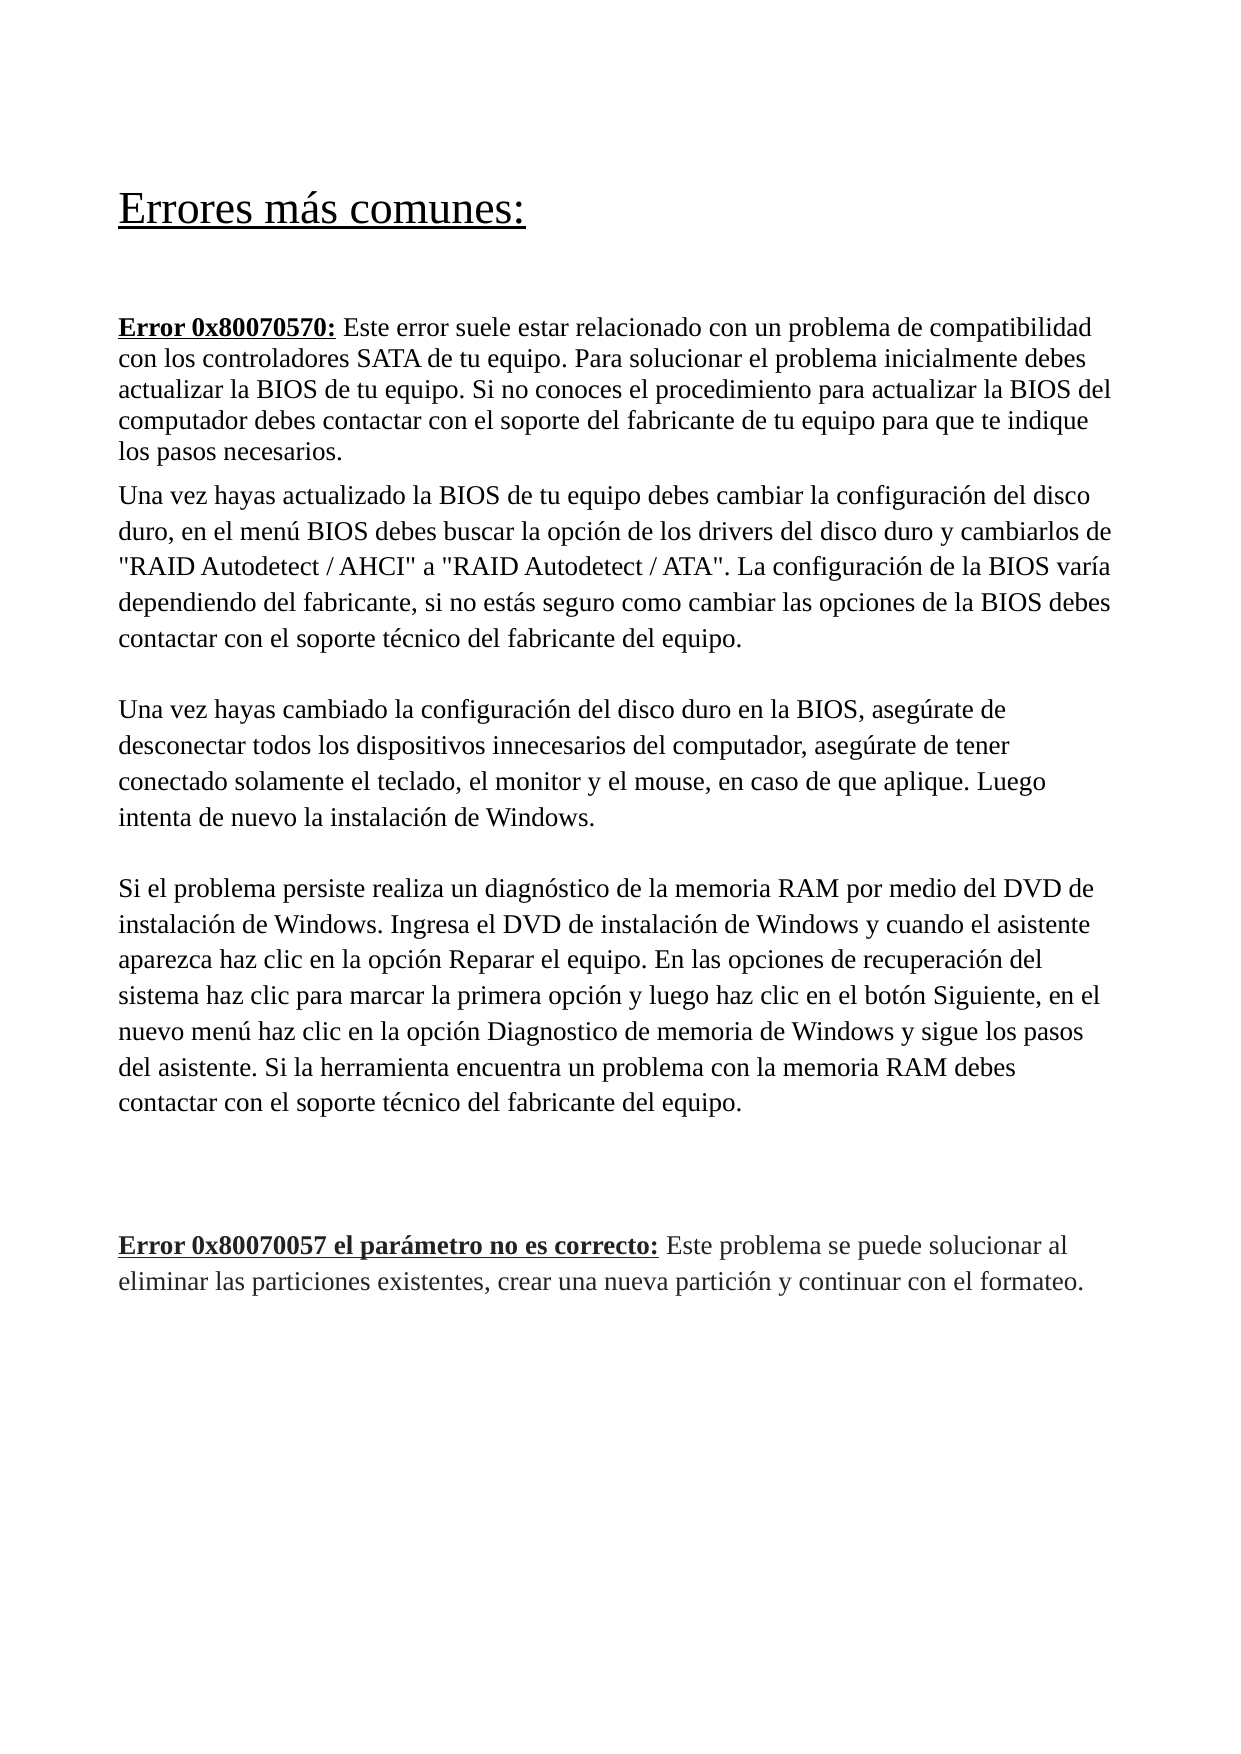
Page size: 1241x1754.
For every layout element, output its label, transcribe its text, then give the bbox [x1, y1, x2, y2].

text Error 0x80070057 el parámetro no es correcto: Este problema se puede solucionar al eliminar las particiones existentes, crear una nueva partición y continuar con el formateo. [118, 1229, 1122, 1296]
subtitle Error 0x80070570: Este error suele estar relacionado con un problema de compatibilidad con los controladores SATA de tu equipo. Para solucionar el problema inicialmente debes actualizar la BIOS de tu equipo. Si no conoces el procedimiento para actualizar la BIOS del computador debes contactar con el soporte del fabricante de tu equipo para que te indique los pasos necesarios. [118, 311, 1122, 467]
text Errores más comunes: [118, 180, 1122, 233]
text Una vez hayas actualizado la BIOS de tu equipo debes cambiar la configuración del disco duro, en el menú BIOS debes buscar la opción de los drivers del disco duro y cambiarlos de "RAID Autodetect / AHCI" a "RAID Autodetect / ATA". La configuración de la BIOS varía dependiendo del fabricante, si no estás seguro como cambiar las opciones de la BIOS debes contactar con el soporte técnico del fabricante del equipo. [118, 479, 1122, 653]
text Una vez hayas cambiado la configuración del disco duro en la BIOS, asegúrate de desconectar todos los dispositivos innecesarios del computador, asegúrate de tener conectado solamente el teclado, el monitor y el mouse, en caso de que aplique. Luego intenta de nuevo la instalación de Windows. [118, 693, 1122, 832]
text Si el problema persiste realiza un diagnóstico de la memoria RAM por medio del DVD de instalación de Windows. Ingresa el DVD de instalación de Windows y cuando el asistente aparezca haz clic en la opción Reparar el equipo. En las opciones de recuperación del sistema haz clic para marcar la primera opción y luego haz clic en el botón Siguiente, en el nuevo menú haz clic en la opción Diagnostico de memoria de Windows y sigue los pasos del asistente. Si la herramienta encuentra un problema con la memoria RAM debes contactar con el soporte técnico del fabricante del equipo. [118, 872, 1122, 1118]
